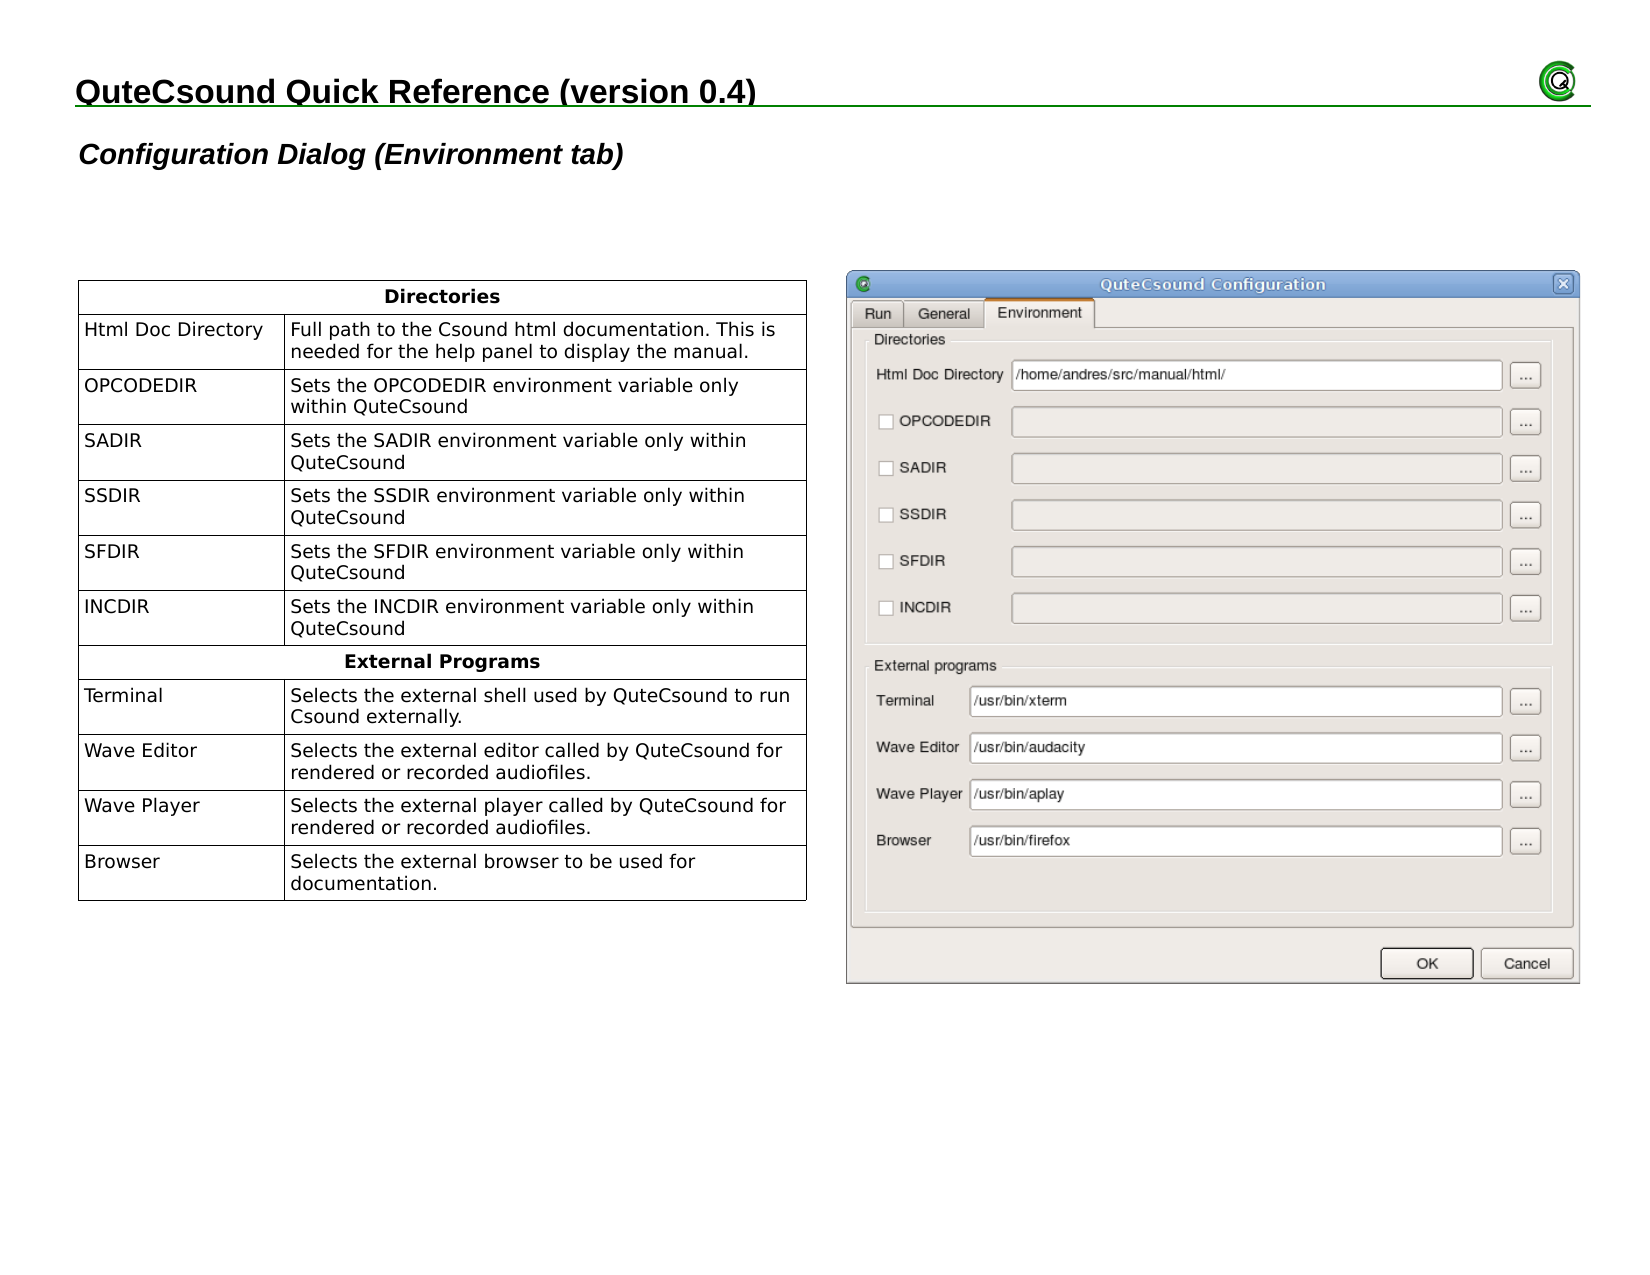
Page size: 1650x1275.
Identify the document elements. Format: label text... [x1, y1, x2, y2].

table_cell Sets the SSDIR environment variable only within QuteCsound [285, 481, 806, 535]
table_cell Browser [79, 846, 284, 900]
table_cell Sets the OPCODEDIR environment variable only within QuteCsound [285, 370, 806, 424]
table_cell Sets the SADIR environment variable only within QuteCsound [285, 425, 806, 479]
table_cell SSDIR [79, 481, 284, 535]
table_cell Selects the external player called by QuteCsound for rendered or recorded audiofiles. [285, 791, 806, 845]
table_cell Sets the SFDIR environment variable only within QuteCsound [285, 536, 806, 590]
subtitle Configuration Dialog (Environment tab) [78, 137, 1586, 171]
table_cell Wave Player [79, 791, 284, 845]
table_header Directories [79, 281, 806, 313]
table_cell SADIR [79, 425, 284, 479]
table_cell Selects the external shell used by QuteCsound to run Csound externally. [285, 680, 806, 734]
table_cell Terminal [79, 680, 284, 734]
picture [1534, 57, 1582, 105]
table_cell Full path to the Csound html documentation. This is needed for the help panel to display the manual. [285, 315, 806, 369]
table_cell OPCODEDIR [79, 370, 284, 424]
table_cell INCDIR [79, 591, 284, 645]
table_cell Selects the external browser to be used for documentation. [285, 846, 806, 900]
table_cell External Programs [79, 646, 806, 679]
table_cell Sets the INCDIR environment variable only within QuteCsound [285, 591, 806, 645]
table_cell Html Doc Directory [79, 315, 284, 369]
table_cell Selects the external editor called by QuteCsound for rendered or recorded audiofiles. [285, 735, 806, 789]
table_cell SFDIR [79, 536, 284, 590]
table_cell Wave Editor [79, 735, 284, 789]
picture [846, 270, 1581, 984]
